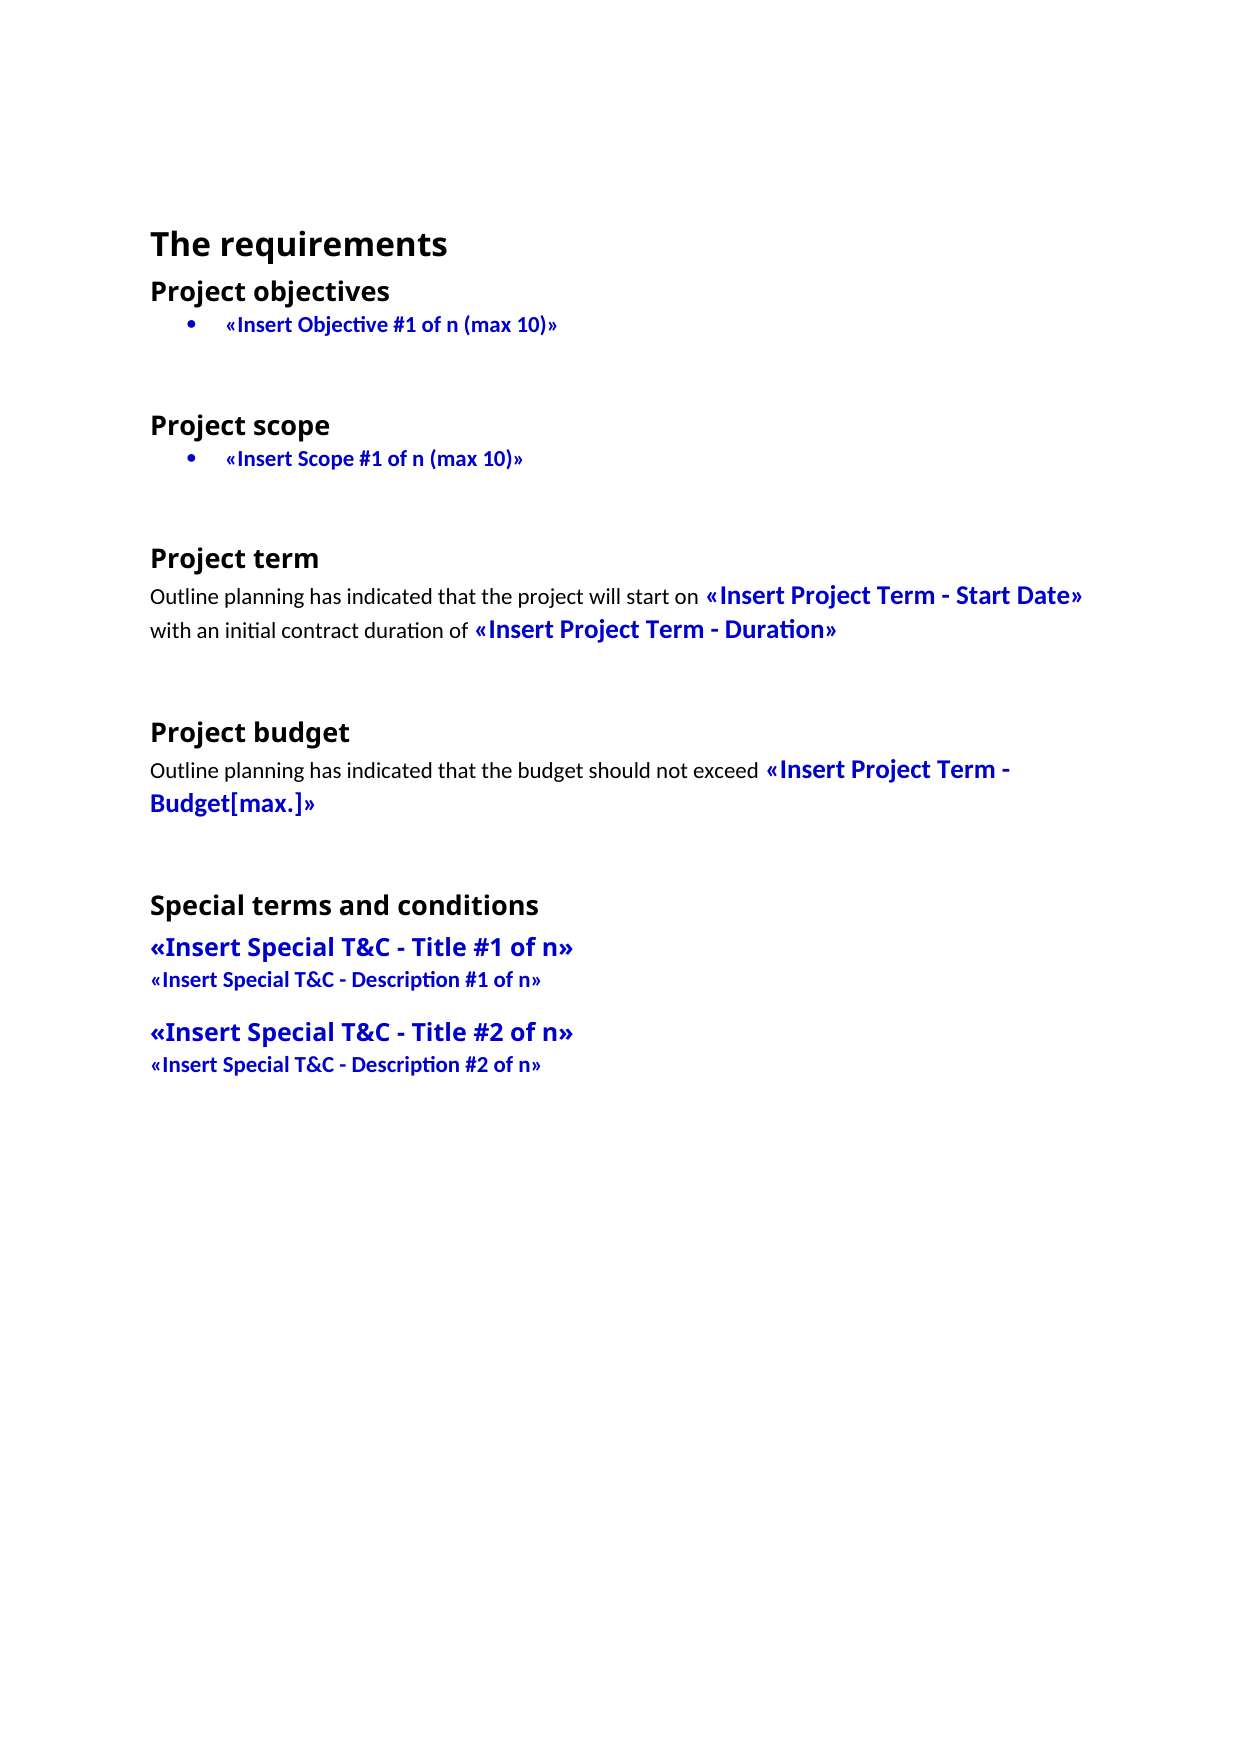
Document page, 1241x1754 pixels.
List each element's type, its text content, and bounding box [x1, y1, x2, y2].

text «Insert Special T&C - Description #1 of n» [150, 965, 1090, 993]
subtitle Project term [150, 540, 1090, 577]
subtitle Project scope [150, 406, 1090, 443]
subtitle «Insert Special T&C - Title #2 of n» [150, 1015, 1090, 1049]
list «Insert Scope #1 of n (max 10)» [187, 444, 1090, 472]
subtitle «Insert Special T&C - Title #1 of n» [150, 929, 1090, 963]
list «Insert Objective #1 of n (max 10)» [187, 310, 1090, 338]
subtitle Project objectives [150, 272, 1090, 309]
text Outline planning has indicated that the project will start on «Insert Project Term - Start Date» with an initial contract duration of «Insert Project Term - Duration» [150, 578, 1090, 646]
subtitle The requirements [150, 221, 1090, 266]
subtitle Project budget [150, 713, 1090, 750]
text Outline planning has indicated that the budget should not exceed «Insert Project Term - Budget[max.]» [150, 752, 1090, 819]
subtitle Special terms and conditions [150, 887, 1090, 924]
text «Insert Special T&C - Description #2 of n» [150, 1050, 1090, 1078]
